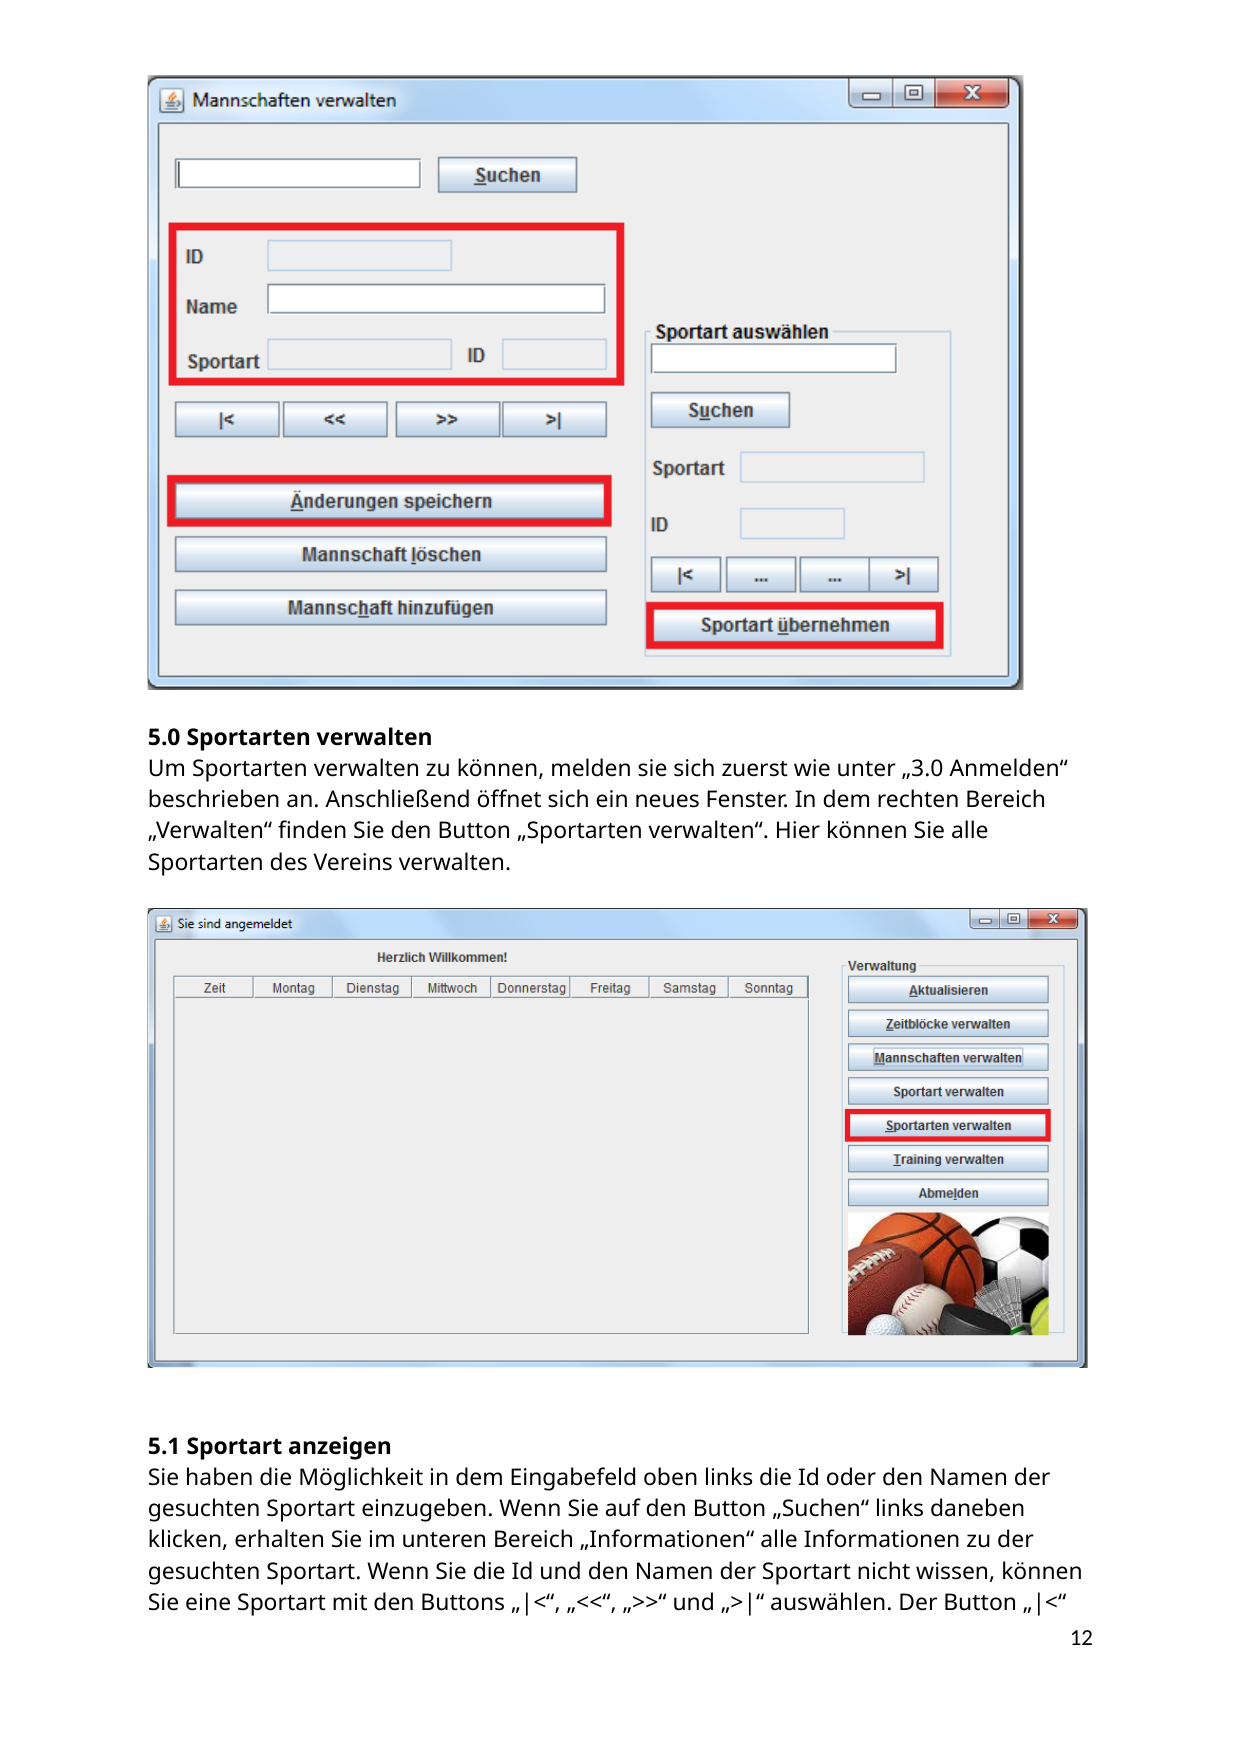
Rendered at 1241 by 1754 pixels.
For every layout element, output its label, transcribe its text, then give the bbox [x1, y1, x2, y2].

picture [147, 908, 1093, 1368]
list Um Sportarten verwalten zu können, melden sie sich zuerst wie unter „3.0 Anmelden“ beschrieben an. Anschließend öffnet sich ein neues Fenster. In dem rechten Bereich „Verwalten“ finden Sie den Button „Sportarten verwalten“. Hier können Sie alle Sportarten des Vereins verwalten. [148, 752, 1093, 877]
text 5.1 Sportart anzeigen [148, 1430, 1093, 1461]
text Sie haben die Möglichkeit in dem Eingabefeld oben links die Id oder den Namen der gesuchten Sportart einzugeben. Wenn Sie auf den Button „Suchen“ links daneben klicken, erhalten Sie im unteren Bereich „Informationen“ alle Informationen zu der gesuchten Sportart. Wenn Sie die Id und den Namen der Sportart nicht wissen, können Sie eine Sportart mit den Buttons „|<“, „<<“, „>>“ und „>|“ auswählen. Der Button „|<“ [148, 1461, 1093, 1617]
list 5.0 Sportarten verwalten [148, 721, 1093, 752]
picture [147, 75, 1091, 690]
